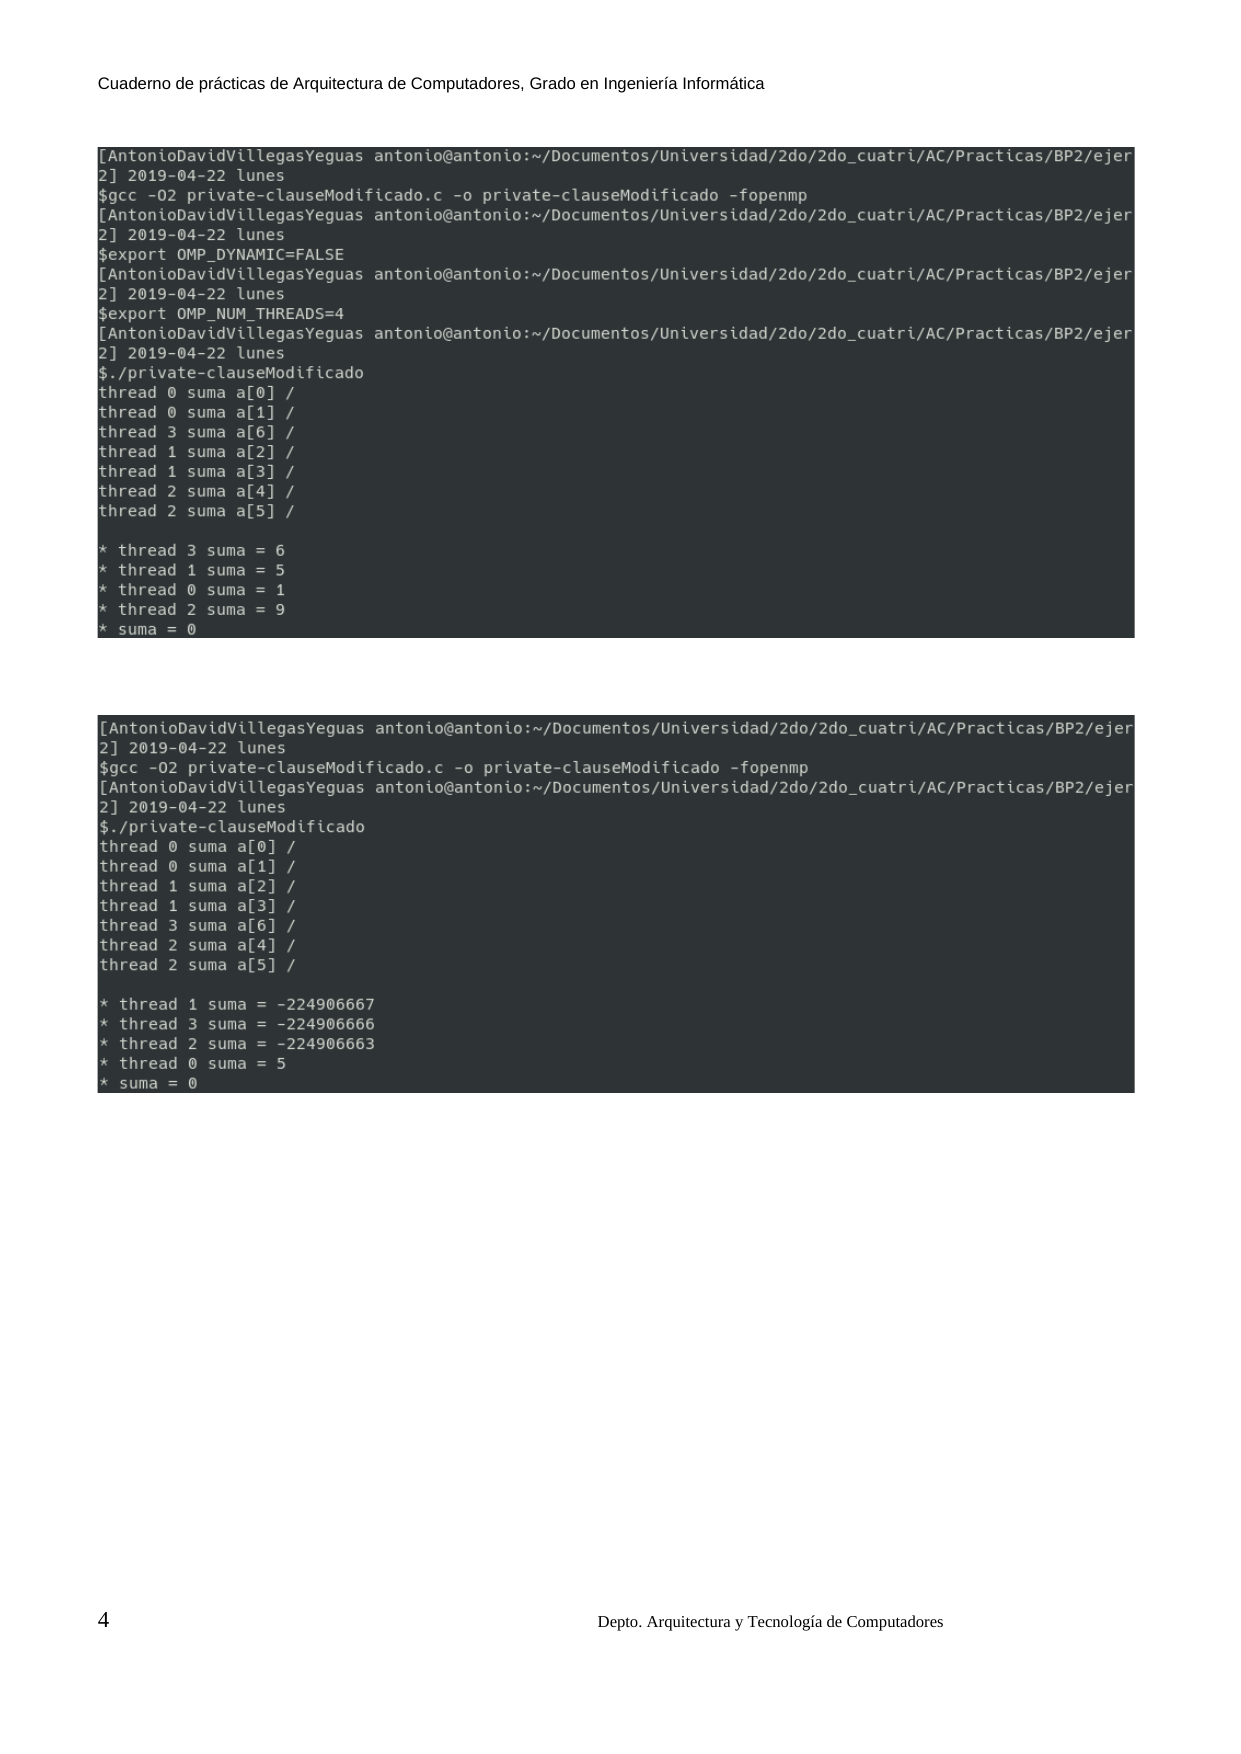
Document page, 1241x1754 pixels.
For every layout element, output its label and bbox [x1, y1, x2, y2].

picture [97, 147, 1135, 638]
picture [97, 715, 1135, 1093]
